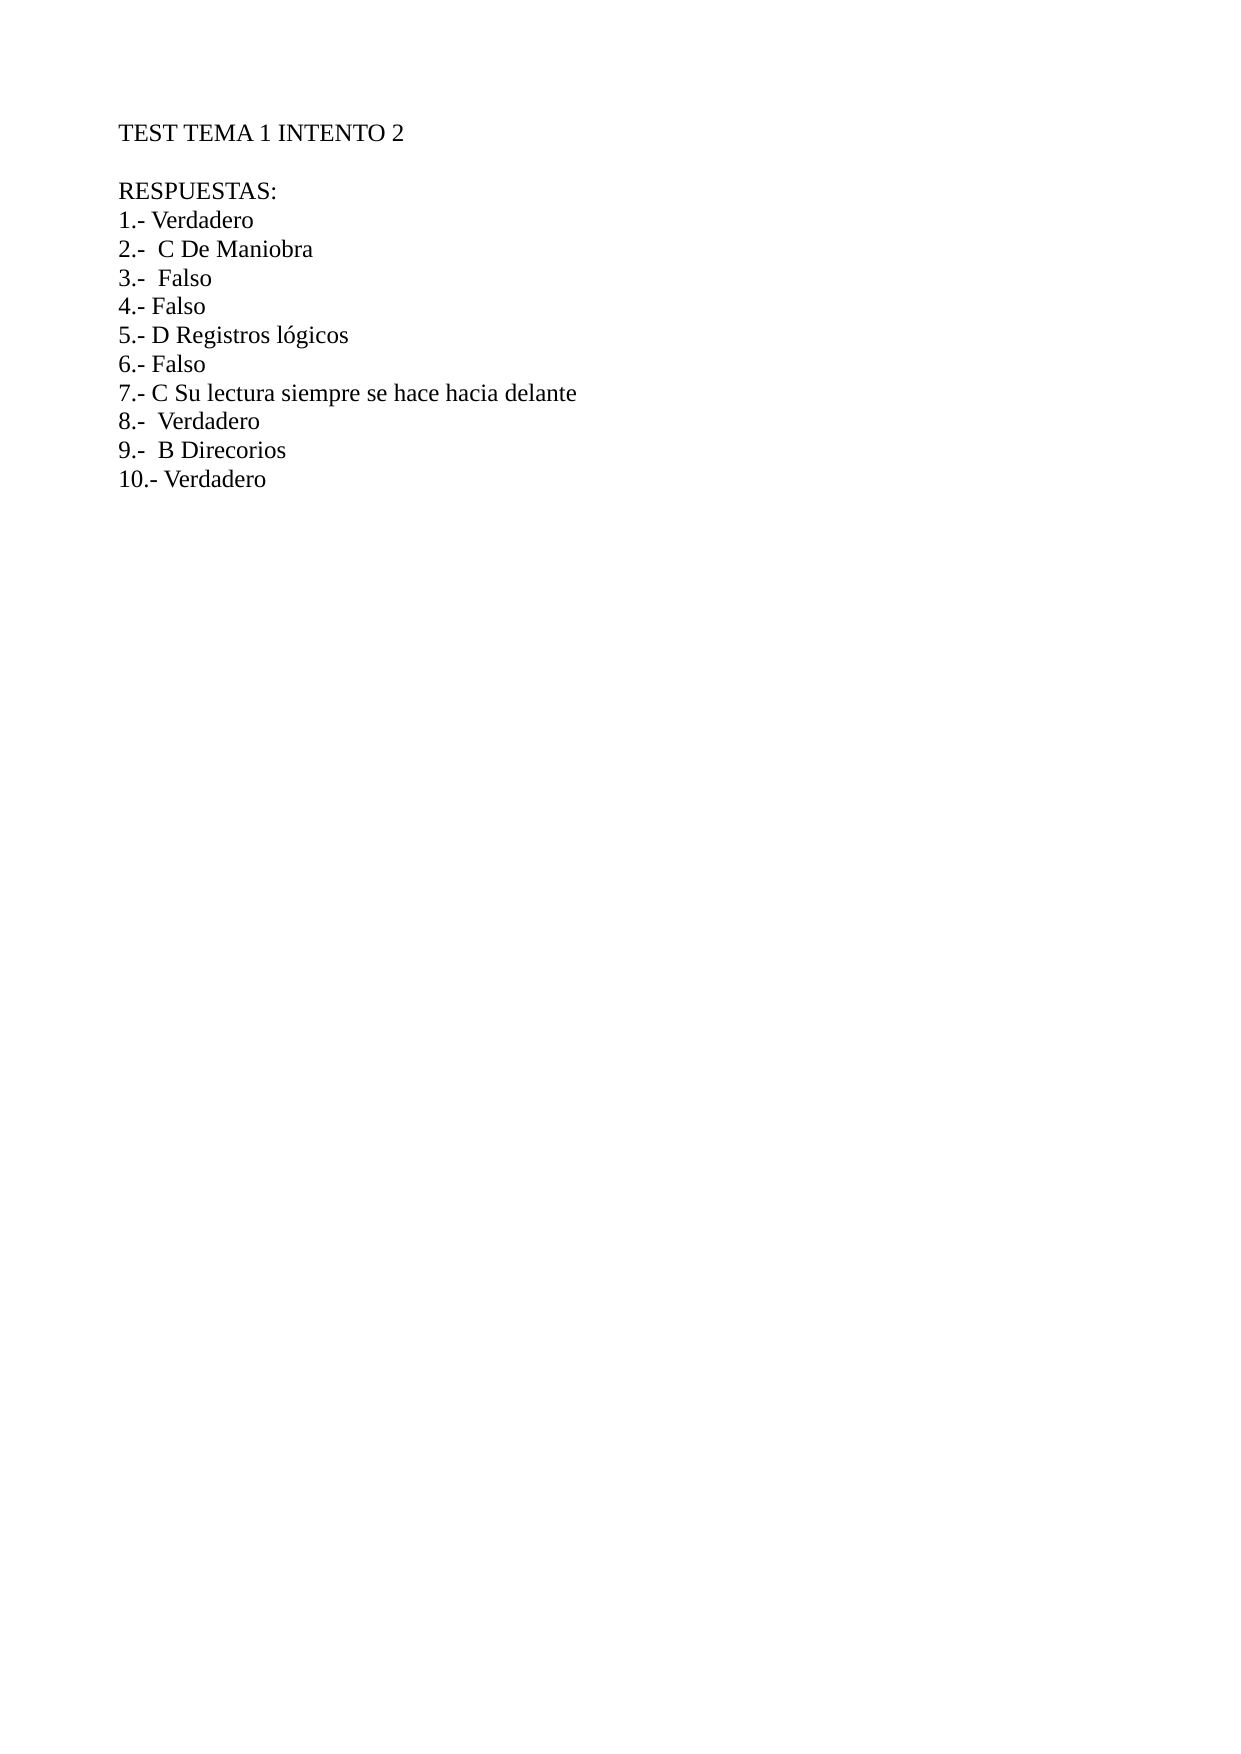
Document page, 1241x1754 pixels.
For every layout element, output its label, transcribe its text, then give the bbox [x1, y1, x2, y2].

text 5.- D Registros lógicos [118, 320, 1122, 349]
text RESPUESTAS: [118, 176, 1122, 205]
text 10.- Verdadero [118, 464, 1122, 493]
text 7.- C Su lectura siempre se hace hacia delante [118, 378, 1122, 406]
text 2.- C De Maniobra [118, 234, 1122, 263]
text 9.- B Direcorios [118, 435, 1122, 464]
text 8.- Verdadero [118, 406, 1122, 435]
text 3.- Falso [118, 263, 1122, 291]
text 1.- Verdadero [118, 205, 1122, 234]
text 4.- Falso [118, 291, 1122, 320]
text 6.- Falso [118, 349, 1122, 378]
